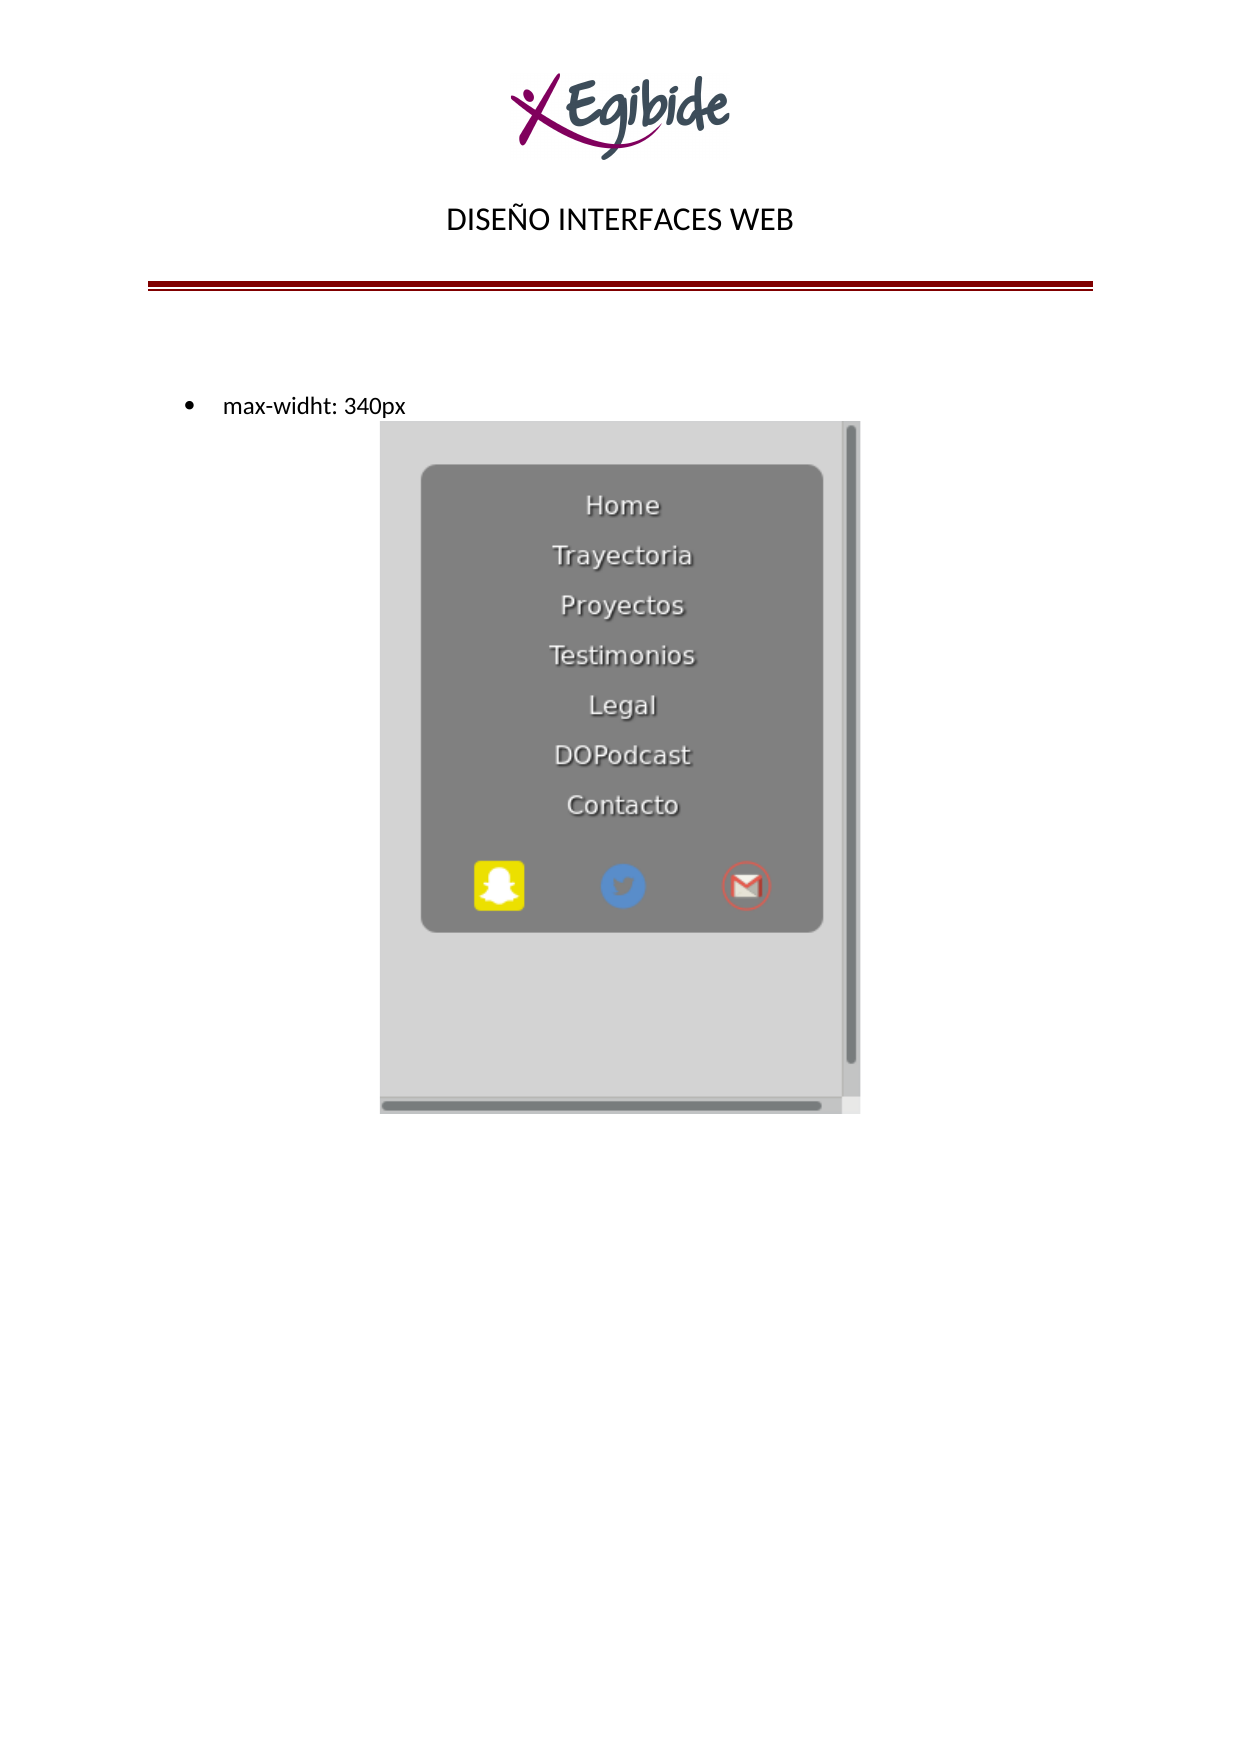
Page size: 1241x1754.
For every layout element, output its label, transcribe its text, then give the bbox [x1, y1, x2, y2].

picture [510, 73, 730, 160]
picture [379, 421, 861, 1114]
list max-widht: 340px [185, 390, 1093, 420]
